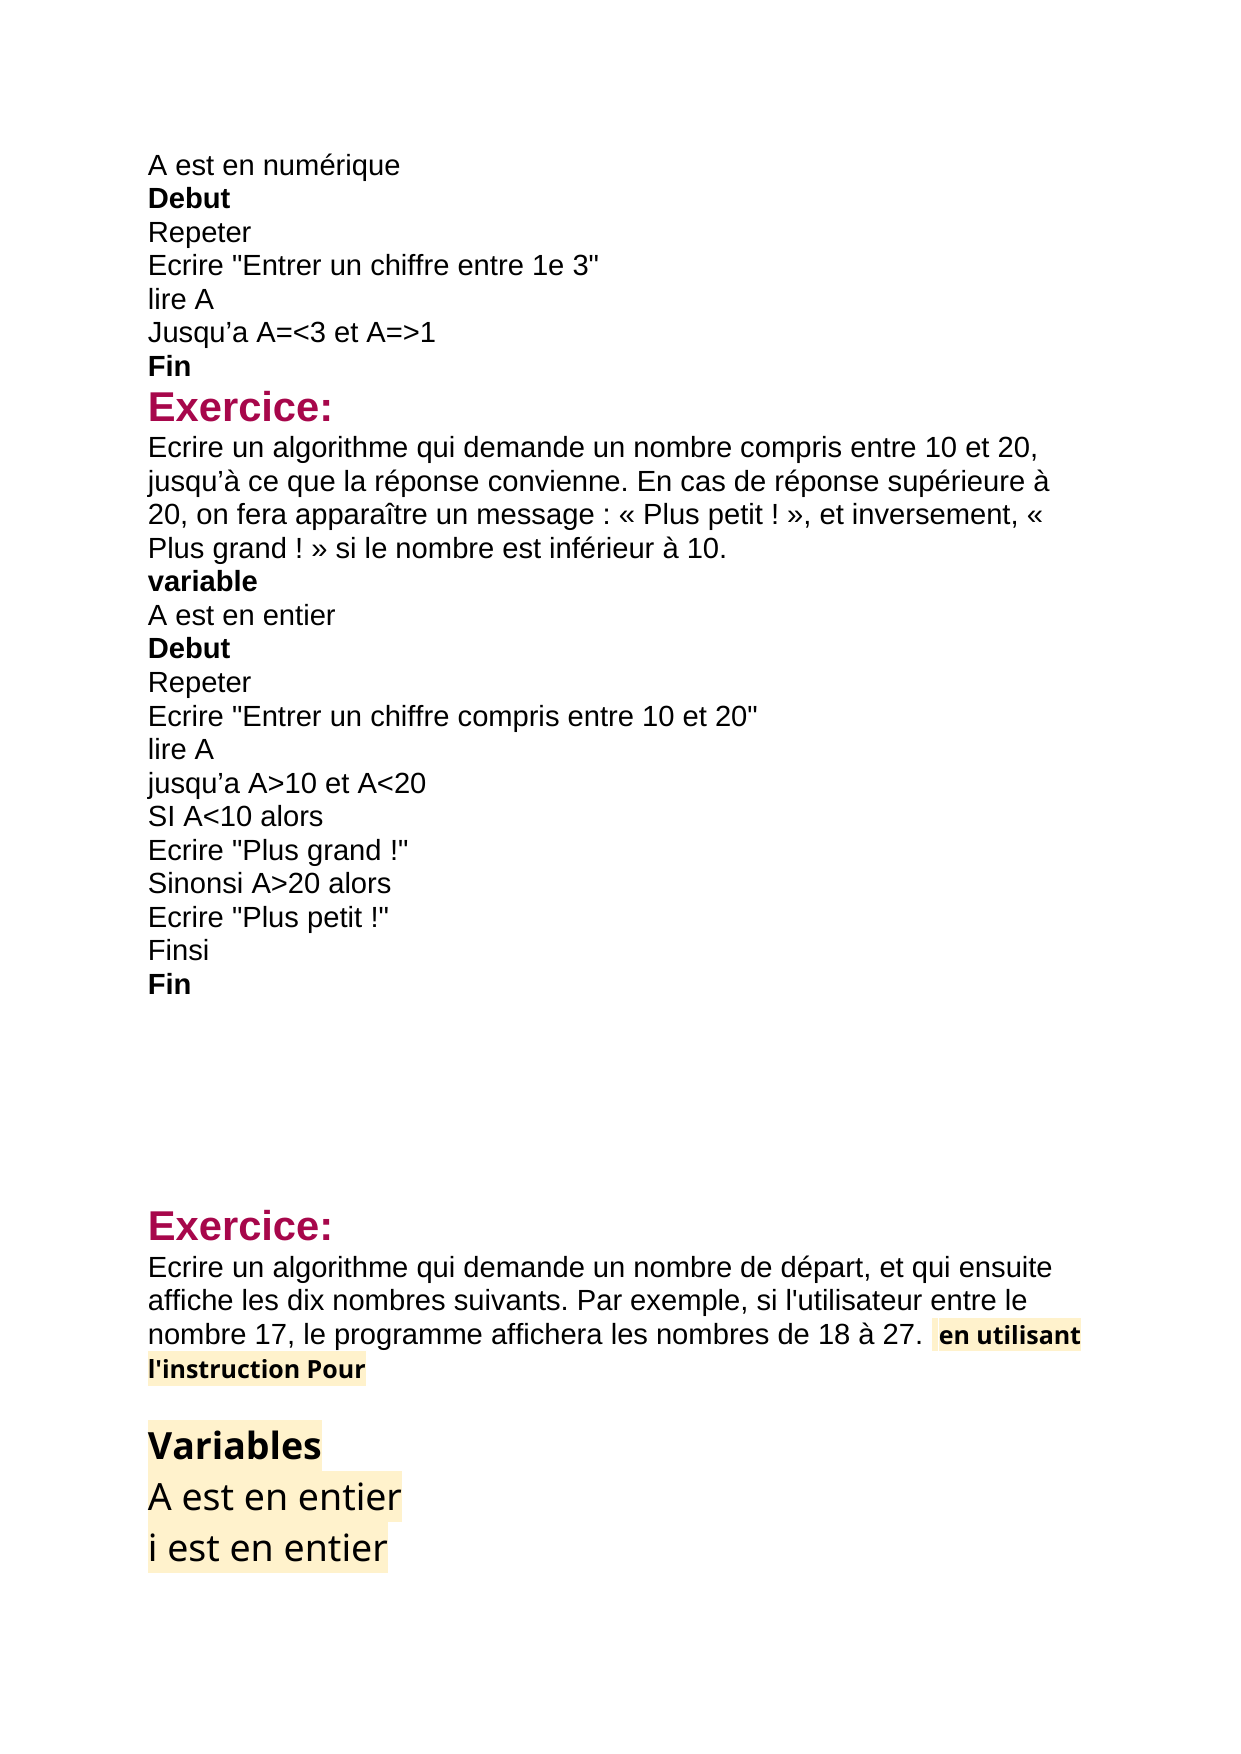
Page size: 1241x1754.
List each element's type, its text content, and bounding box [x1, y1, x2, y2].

text Finsi [148, 933, 1093, 967]
text variable [148, 564, 1093, 598]
text Debut [148, 632, 1093, 665]
text Repeter [148, 665, 1093, 699]
text lire A [148, 732, 1093, 766]
text Fin [148, 967, 1093, 1001]
text Repeter [148, 215, 1093, 248]
text Ecrire "Entrer un chiffre compris entre 10 et 20" [148, 699, 1093, 732]
text Fin [148, 349, 1093, 382]
text SI A<10 alors [148, 799, 1093, 833]
text A est en entier [148, 1471, 1093, 1522]
text Jusqu’a A=<3 et A=>1 [148, 315, 1093, 349]
text jusqu’a A>10 et A<20 [148, 766, 1093, 799]
text Exercice: [148, 1202, 1093, 1250]
text i est en entier [148, 1522, 1093, 1573]
text Ecrire un algorithme qui demande un nombre compris entre 10 et 20, jusqu’à ce que la réponse convienne. En cas de réponse supérieure à 20, on fera apparaître un message : « Plus petit ! », et inversement, « Plus grand ! » si le nombre est inférieur à 10. [148, 430, 1093, 564]
text Debut [148, 181, 1093, 215]
text Variables [148, 1419, 1093, 1471]
text A est en entier [148, 598, 1093, 632]
text Exercice: [148, 382, 1093, 430]
text Ecrire un algorithme qui demande un nombre de départ, et qui ensuite affiche les dix nombres suivants. Par exemple, si l'utilisateur entre le nombre 17, le programme affichera les nombres de 18 à 27. en utilisant l'instruction Pour [148, 1250, 1093, 1386]
text Ecrire "Plus grand !" [148, 833, 1093, 866]
text Ecrire "Plus petit !" [148, 900, 1093, 933]
text Ecrire "Entrer un chiffre entre 1e 3" [148, 248, 1093, 282]
text lire A [148, 282, 1093, 315]
text A est en numérique [148, 148, 1093, 181]
text Sinonsi A>20 alors [148, 866, 1093, 900]
